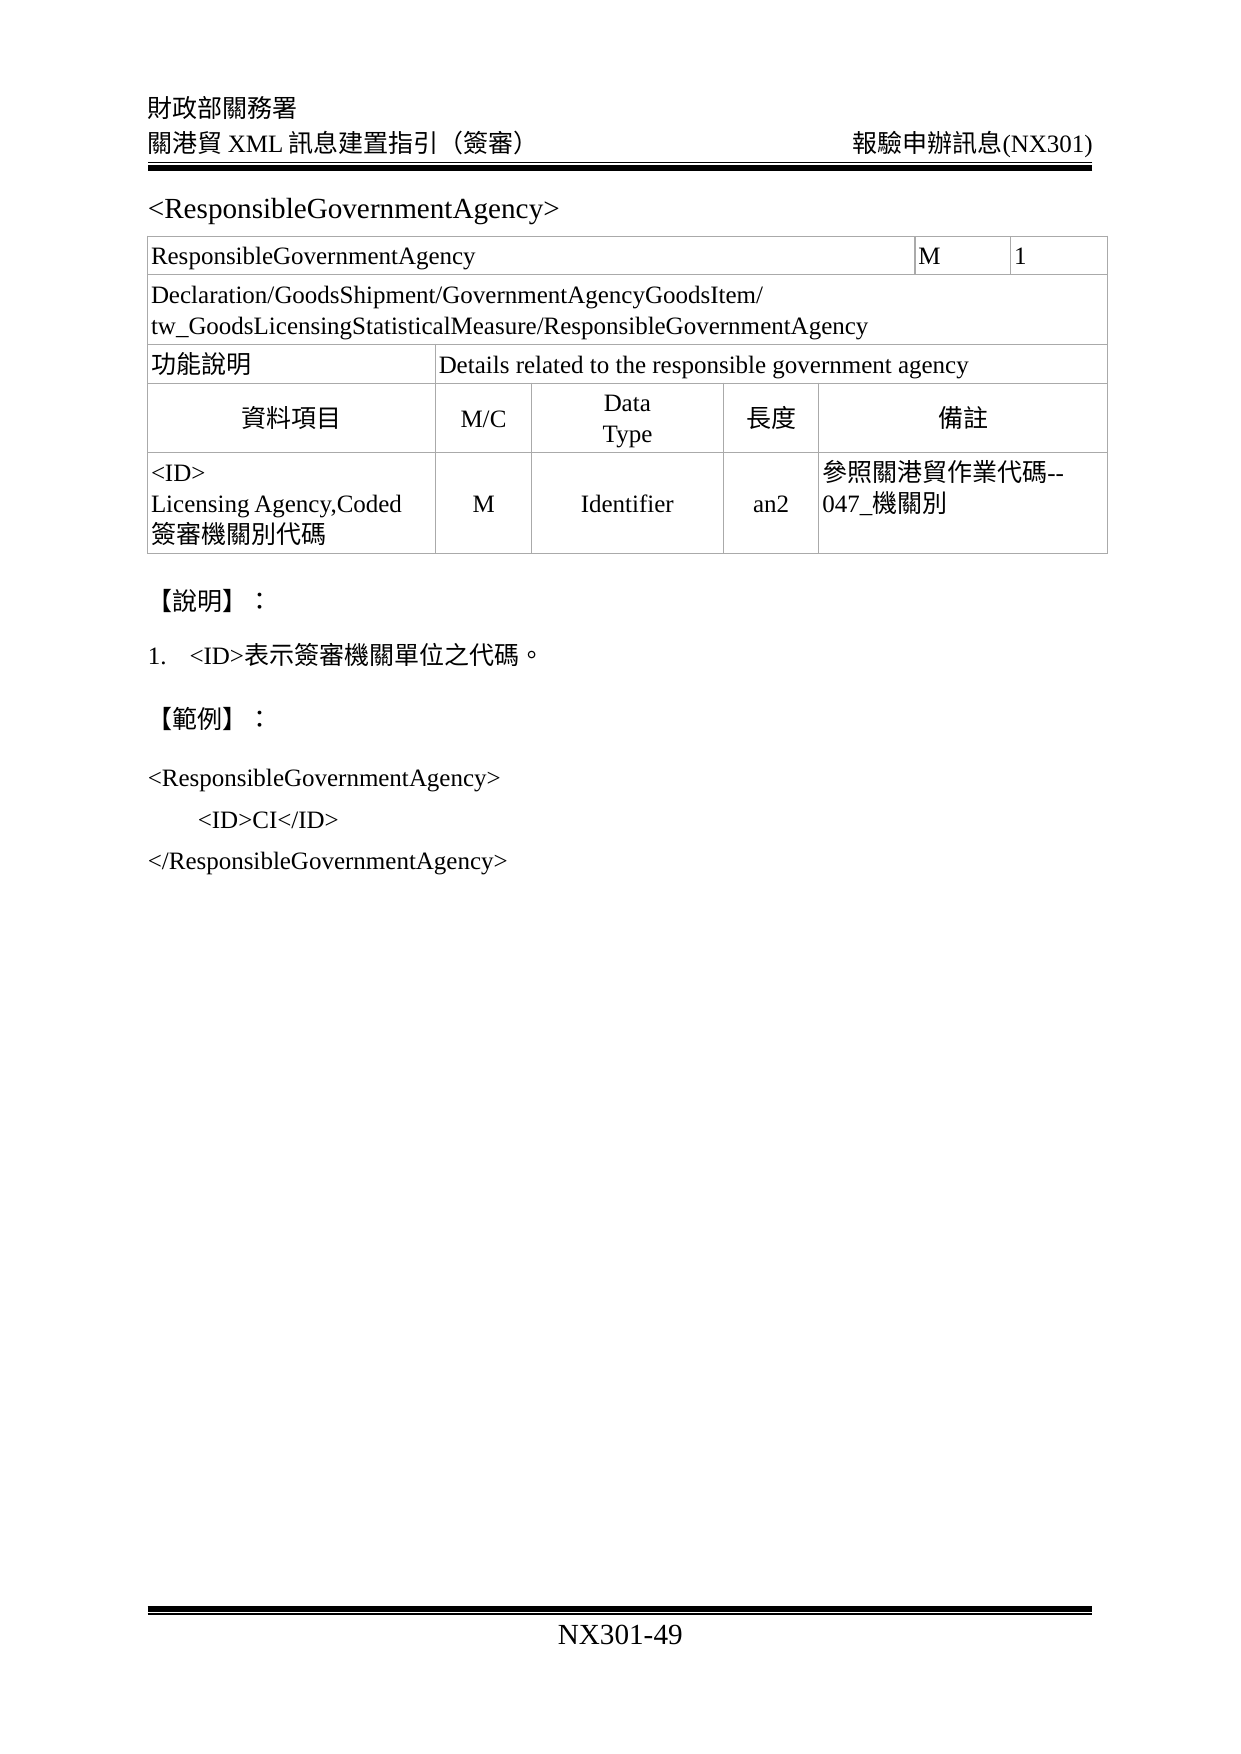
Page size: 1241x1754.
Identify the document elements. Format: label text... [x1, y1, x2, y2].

table_cell Identifier [532, 453, 723, 553]
table_cell Declaration/GoodsShipment/GovernmentAgencyGoodsItem/tw_GoodsLicensingStatisticalMeasure/ResponsibleGovernmentAgency [148, 275, 1107, 344]
table_cell M [436, 453, 531, 553]
table_header 1 [1011, 237, 1107, 274]
table_cell 功能說明 [148, 345, 435, 382]
text 【說明】： [148, 569, 1092, 621]
subtitle <ID>CI</ID> [148, 795, 1092, 836]
subtitle <ResponsibleGovernmentAgency> [148, 177, 1092, 229]
list <ID>表示簽審機關單位之代碼。 [148, 636, 1092, 672]
table_cell <ID> Licensing Agency,Coded 簽審機關別代碼 [148, 453, 435, 553]
subtitle <ResponsibleGovernmentAgency> [148, 753, 1092, 795]
table_cell 參照關港貿作業代碼--047_機關別 [819, 453, 1107, 553]
table_cell M/C [436, 384, 531, 452]
table_cell Data Type [532, 384, 723, 452]
table_cell Details related to the responsible government agency [436, 345, 1107, 382]
text 【範例】： [148, 686, 1092, 738]
subtitle </ResponsibleGovernmentAgency> [148, 836, 1092, 878]
table_cell 備註 [819, 384, 1107, 452]
table_header ResponsibleGovernmentAgency [148, 237, 914, 274]
table_cell 資料項目 [148, 384, 435, 452]
table_header M [916, 237, 1010, 274]
table_cell an2 [724, 453, 818, 553]
table_cell 長度 [724, 384, 818, 452]
